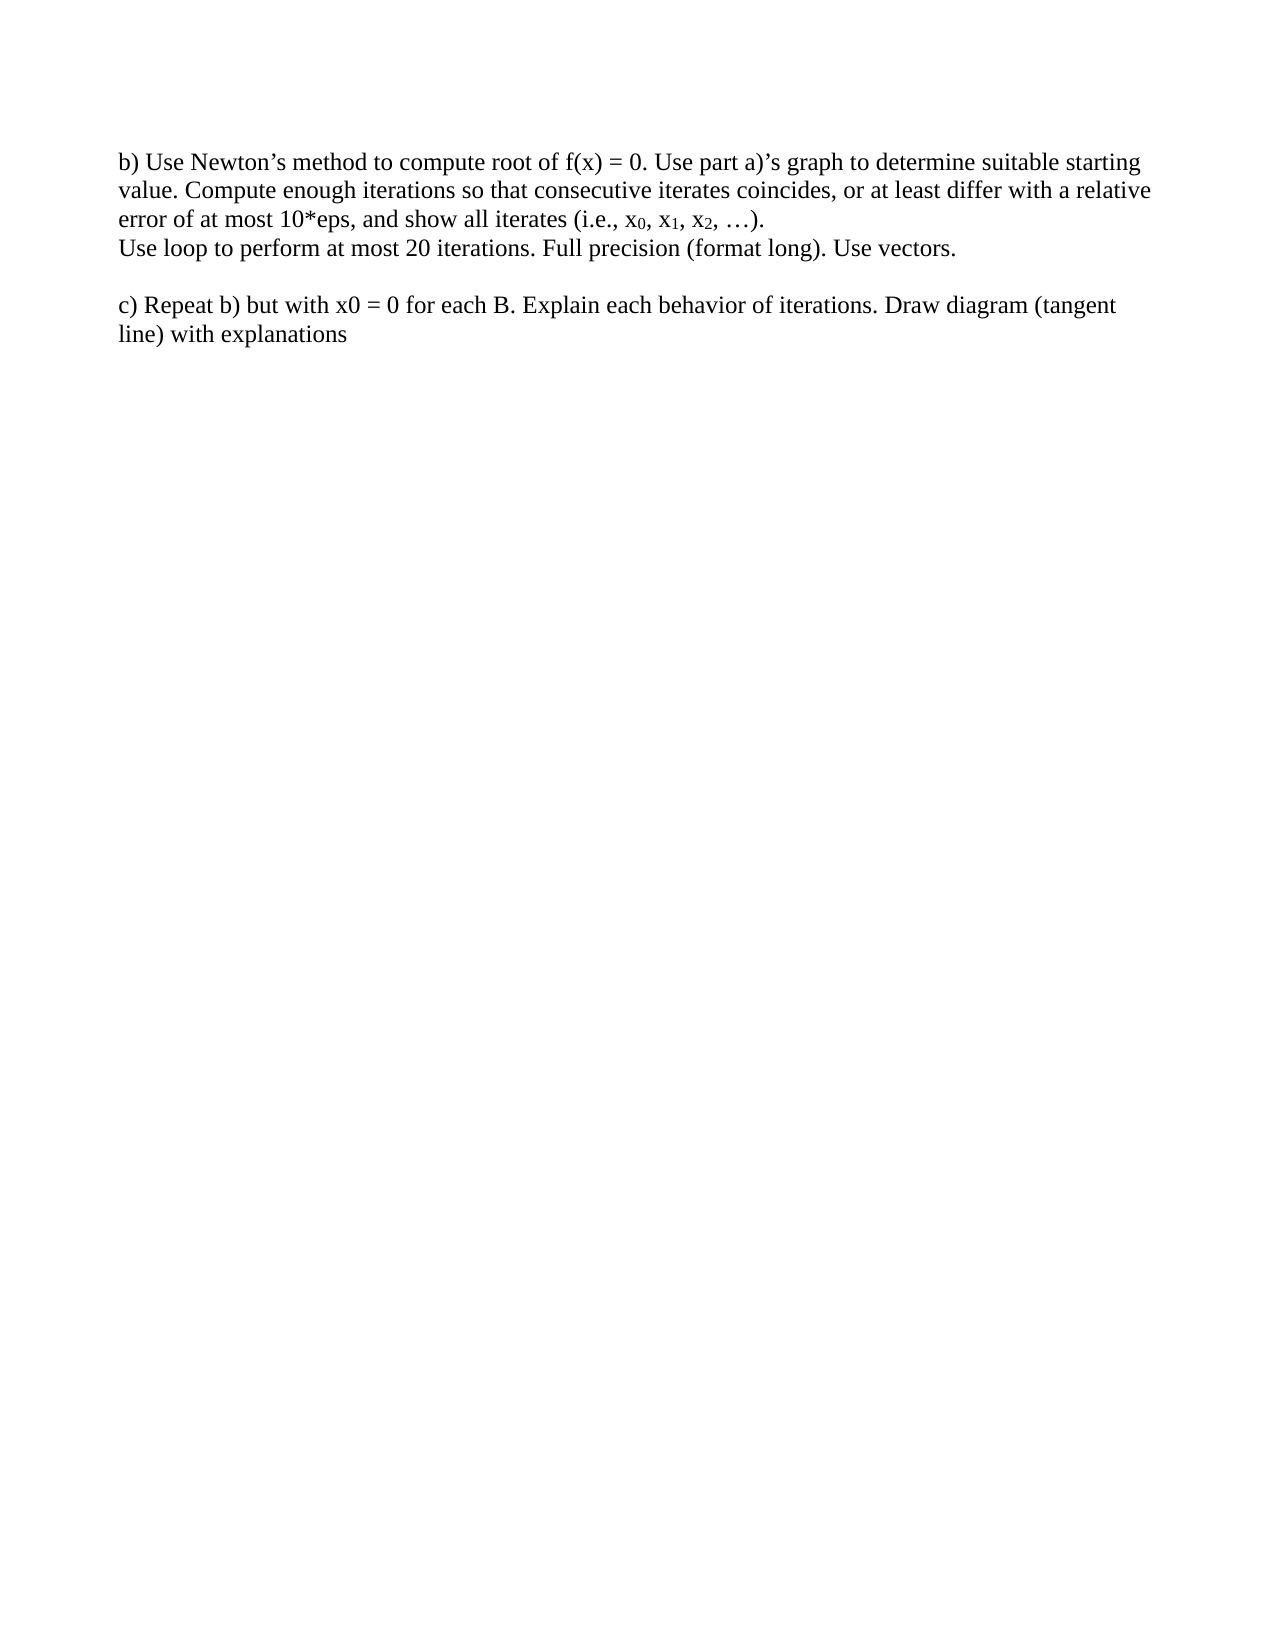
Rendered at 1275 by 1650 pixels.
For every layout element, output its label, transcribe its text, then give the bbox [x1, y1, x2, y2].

text b) Use Newton’s method to compute root of f(x) = 0. Use part a)’s graph to determine suitable starting value. Compute enough iterations so that consecutive iterates coincides, or at least differ with a relative error of at most 10*eps, and show all iterates (i.e., x0, x1, x2, …). [118, 147, 1157, 233]
text c) Repeat b) but with x0 = 0 for each B. Explain each behavior of iterations. Draw diagram (tangent line) with explanations [118, 291, 1157, 348]
text Use loop to perform at most 20 iterations. Full precision (format long). Use vectors. [118, 233, 1157, 262]
